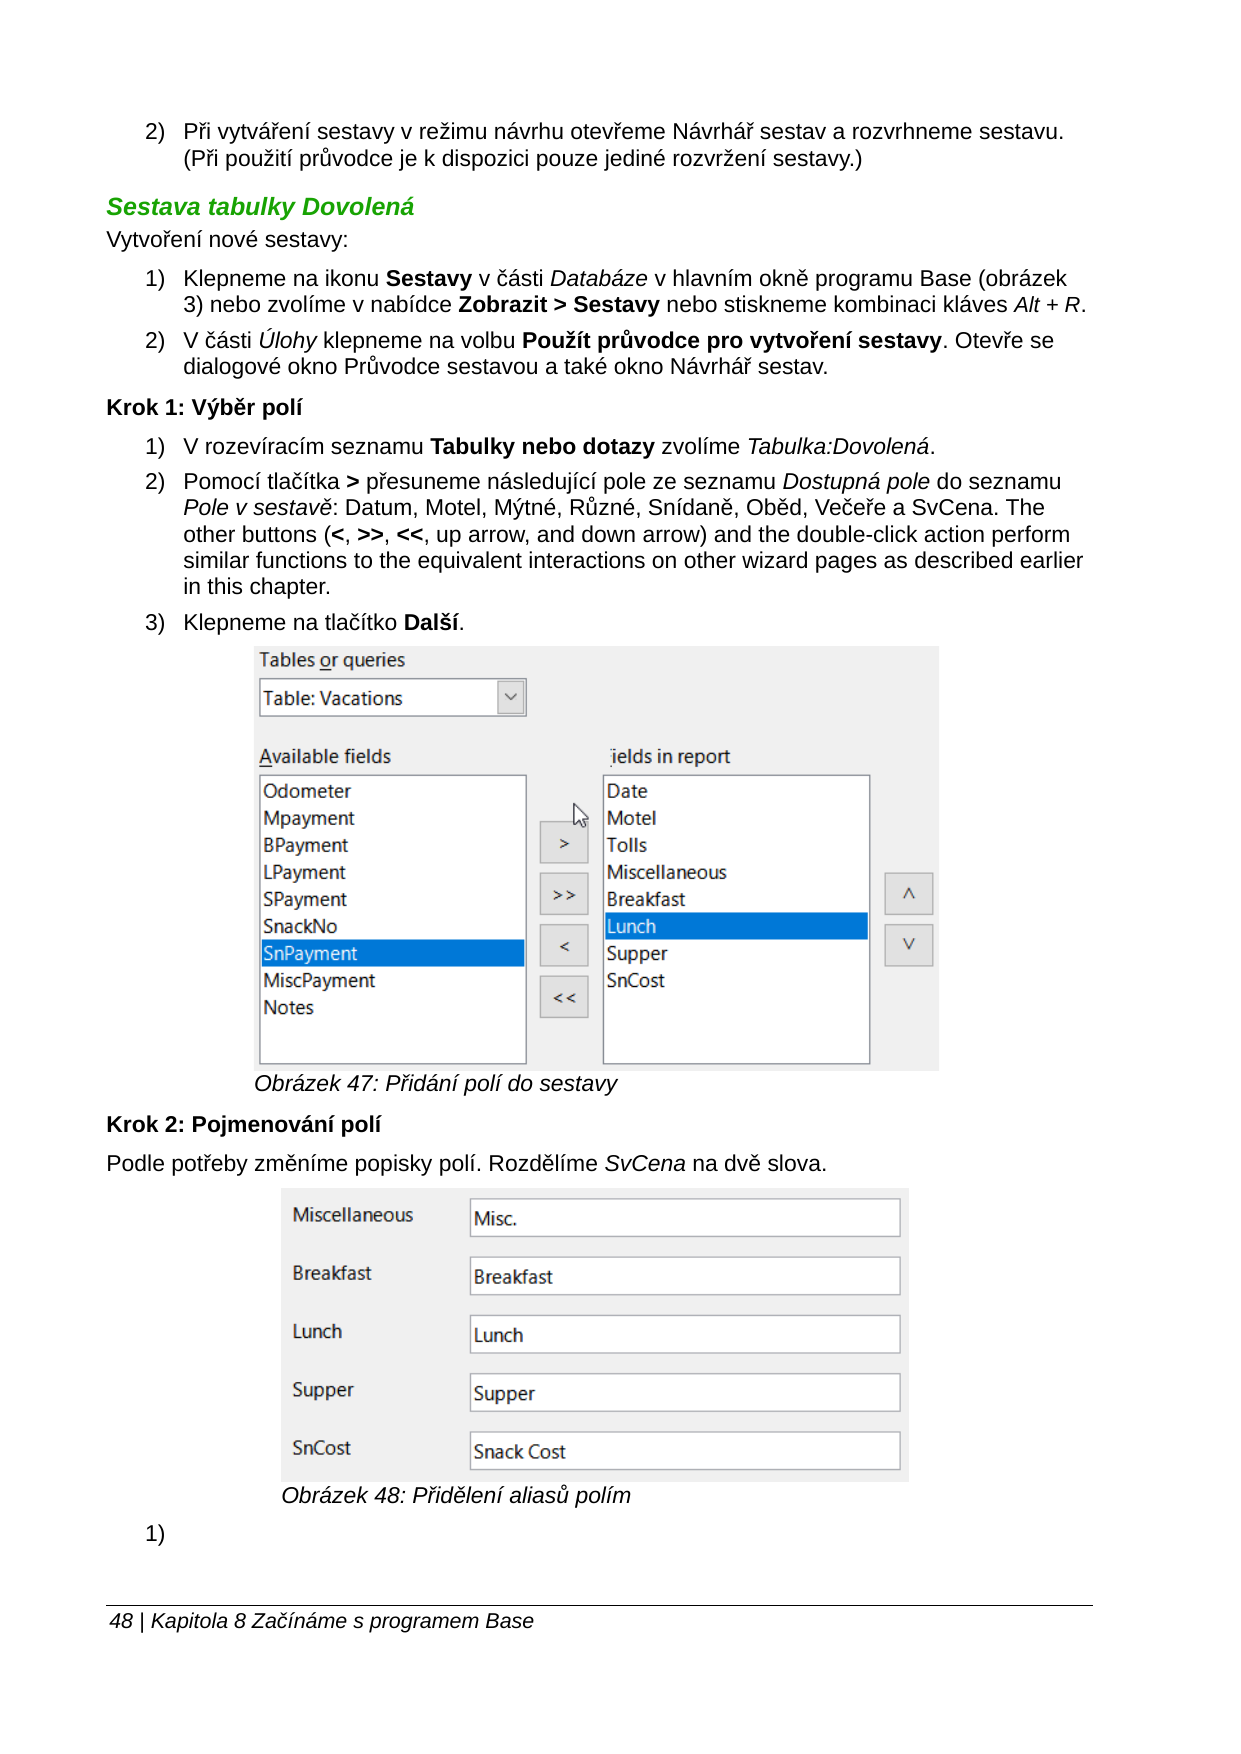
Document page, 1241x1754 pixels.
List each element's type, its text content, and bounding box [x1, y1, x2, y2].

picture [253, 646, 940, 1071]
list Pomocí tlačítka > přesuneme následující pole ze seznamu Dostupná pole do seznamu Pole v sestavě: Datum, Motel, Mýtné, Různé, Snídaně, Oběd, Večeře a SvCena. The other buttons (<, >>, <<, up arrow, and down arrow) and the double-click action perform similar functions to the equivalent interactions on other wizard pages as described earlier in this chapter. [165, 468, 1093, 599]
text Podle potřeby změníme popisky polí. Rozdělíme SvCena na dvě slova. [106, 1149, 1093, 1176]
list Klepneme na tlačítko Další. [165, 608, 1093, 635]
text Krok 1: Výběr polí [106, 394, 1093, 421]
text Krok 2: Pojmenování polí [106, 1111, 1093, 1137]
subtitle Sestava tabulky Dovolená [106, 191, 1093, 220]
text Obrázek 47: Přidání polí do sestavy [254, 647, 945, 1097]
list V rozevíracím seznamu Tabulky nebo dotazy zvolíme Tabulka:Dovolená. [165, 433, 1093, 459]
text Obrázek 48: Přidělení aliasů polím [281, 1188, 918, 1508]
text Vytvoření nové sestavy: [106, 226, 1093, 252]
list V části Úlohy klepneme na volbu Použít průvodce pro vytvoření sestavy. Otevře se dialogové okno Průvodce sestavou a také okno Návrhář sestav. [165, 327, 1093, 379]
list Při vytváření sestavy v režimu návrhu otevřeme Návrhář sestav a rozvrhneme sestavu. (Při použití průvodce je k dispozici pouze jediné rozvržení sestavy.) [165, 118, 1093, 171]
list Klepneme na ikonu Sestavy v části Databáze v hlavním okně programu Base (obrázek 3) nebo zvolíme v nabídce Zobrazit > Sestavy nebo stiskneme kombinaci kláves Alt + R. [165, 265, 1093, 318]
picture [281, 1188, 909, 1482]
